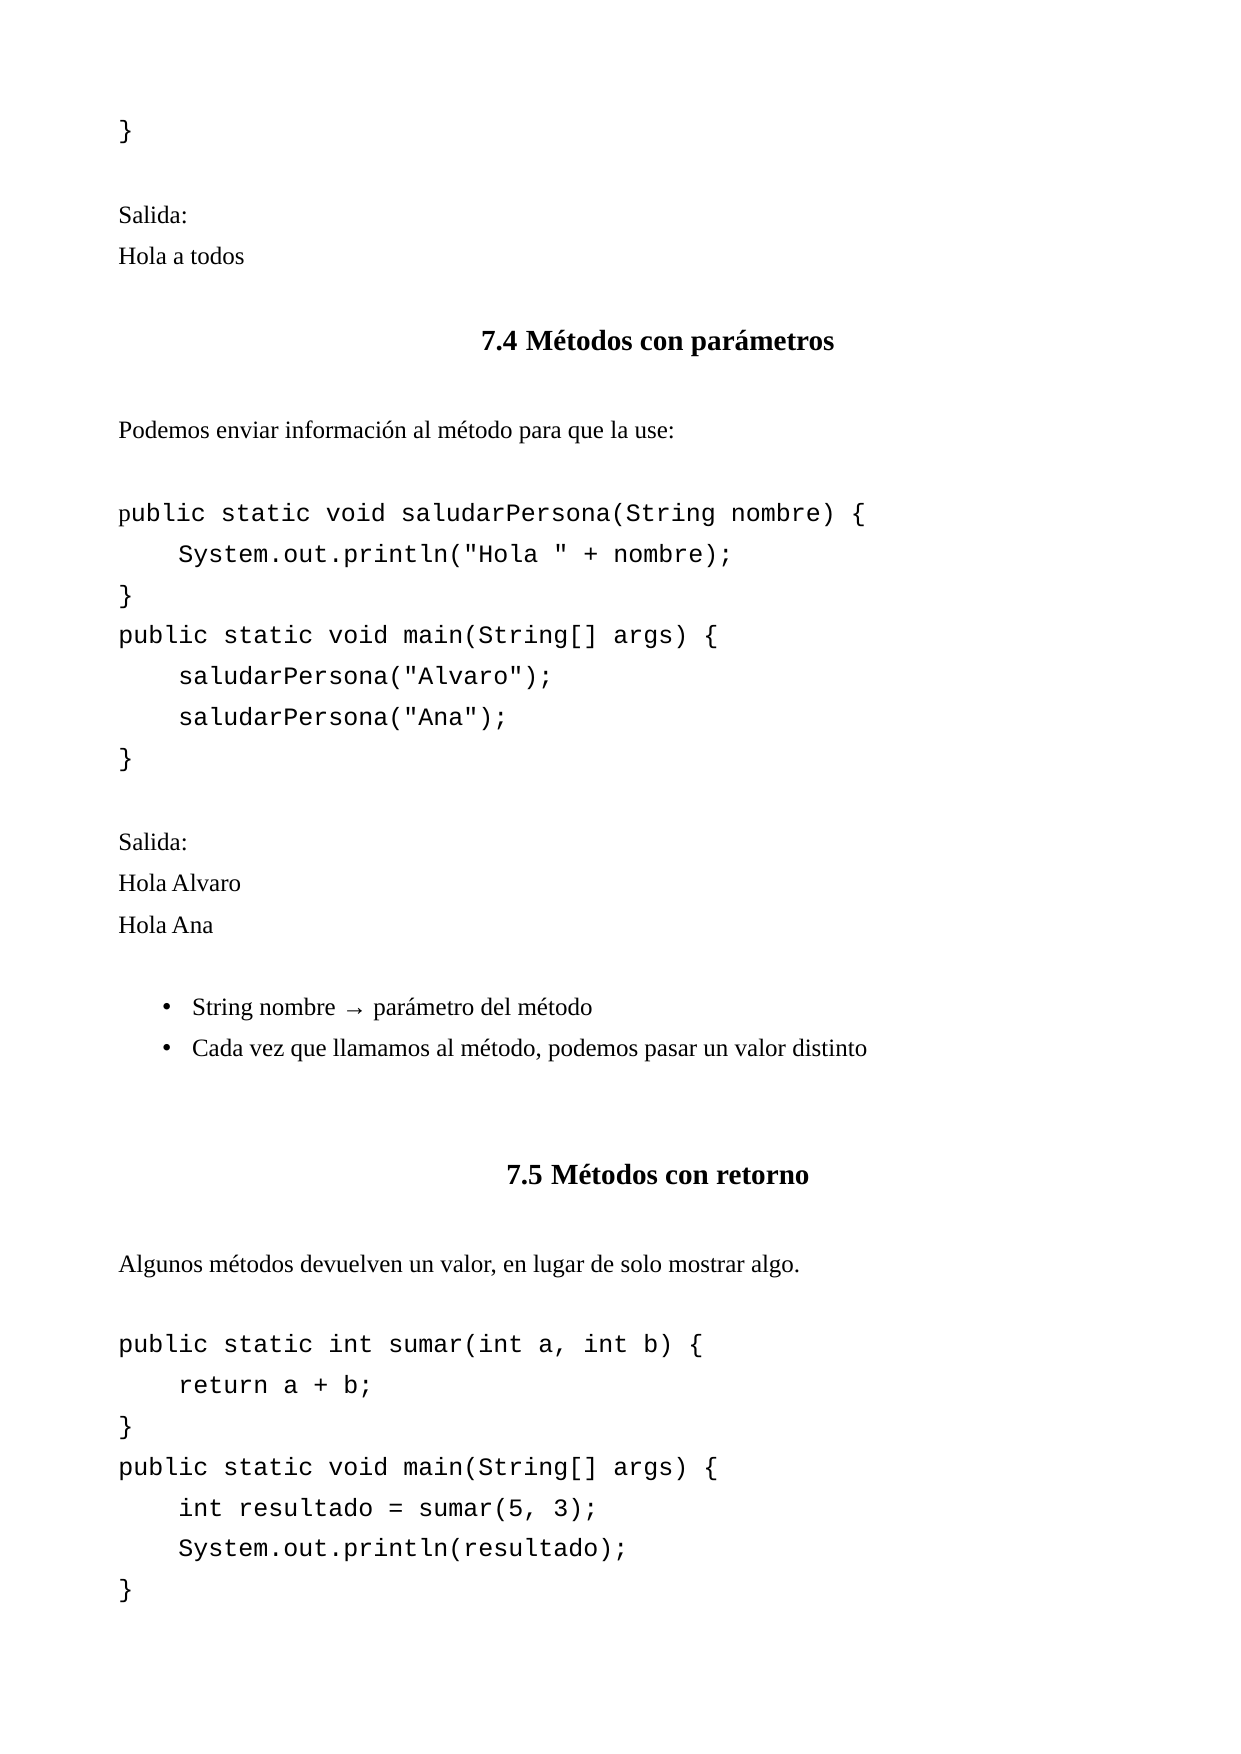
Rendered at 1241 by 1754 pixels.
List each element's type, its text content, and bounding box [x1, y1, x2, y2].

text } [118, 582, 1122, 611]
text Hola a todos [118, 241, 1122, 270]
text int resultado = sumar(5, 3); [118, 1495, 1122, 1523]
list Métodos con parámetros [193, 323, 1122, 357]
text public static void saludarPersona(String nombre) { [118, 498, 1122, 529]
text Algunos métodos devuelven un valor, en lugar de solo mostrar algo. [118, 1249, 1122, 1278]
text System.out.println("Hola " + nombre); [118, 541, 1122, 570]
text saludarPersona("Alvaro"); [118, 664, 1122, 692]
text System.out.println(resultado); [118, 1536, 1122, 1564]
text Salida: [118, 827, 1122, 856]
text public static void main(String[] args) { [118, 623, 1122, 651]
text public static void main(String[] args) { [118, 1454, 1122, 1483]
text } [118, 1413, 1122, 1442]
text saludarPersona("Ana"); [118, 705, 1122, 733]
text Hola Ana [118, 910, 1122, 938]
text return a + b; [118, 1373, 1122, 1401]
text Podemos enviar información al método para que la use: [118, 416, 1122, 444]
text Salida: [118, 200, 1122, 228]
text } [118, 118, 1122, 146]
list Métodos con retorno [193, 1157, 1122, 1191]
text public static int sumar(int a, int b) { [118, 1332, 1122, 1360]
text } [118, 746, 1122, 774]
list Cada vez que llamamos al método, podemos pasar un valor distinto [162, 1033, 1122, 1062]
text } [118, 1577, 1122, 1605]
list String nombre → parámetro del método [162, 992, 1122, 1021]
text Hola Alvaro [118, 868, 1122, 897]
